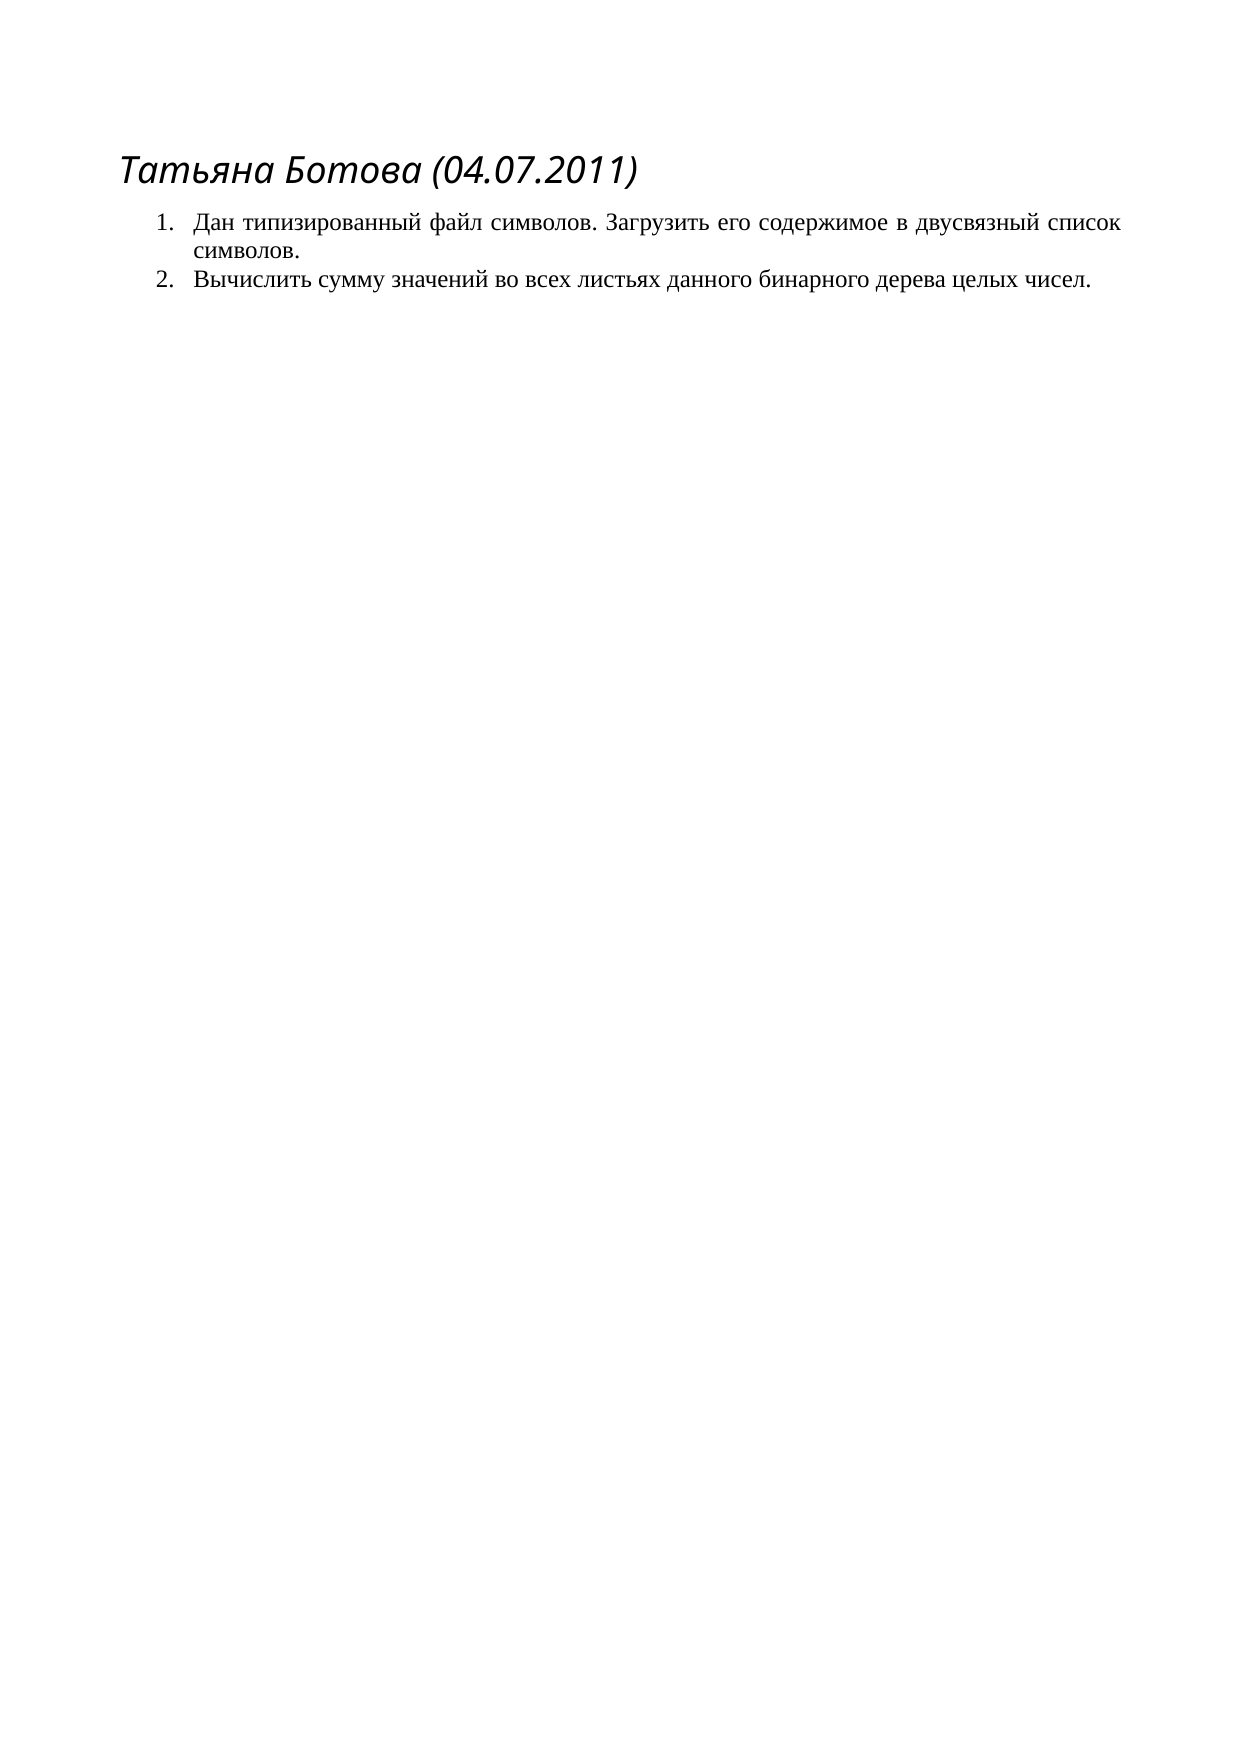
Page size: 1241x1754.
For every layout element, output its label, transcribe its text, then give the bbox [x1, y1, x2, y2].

list Дан типизированный файл символов. Загрузить его содержимое в двусвязный список символов. [156, 207, 1122, 264]
subtitle Татьяна Ботова (04.07.2011) [118, 143, 1122, 194]
list Вычислить сумму значений во всех листьях данного бинарного дерева целых чисел. [156, 264, 1122, 293]
